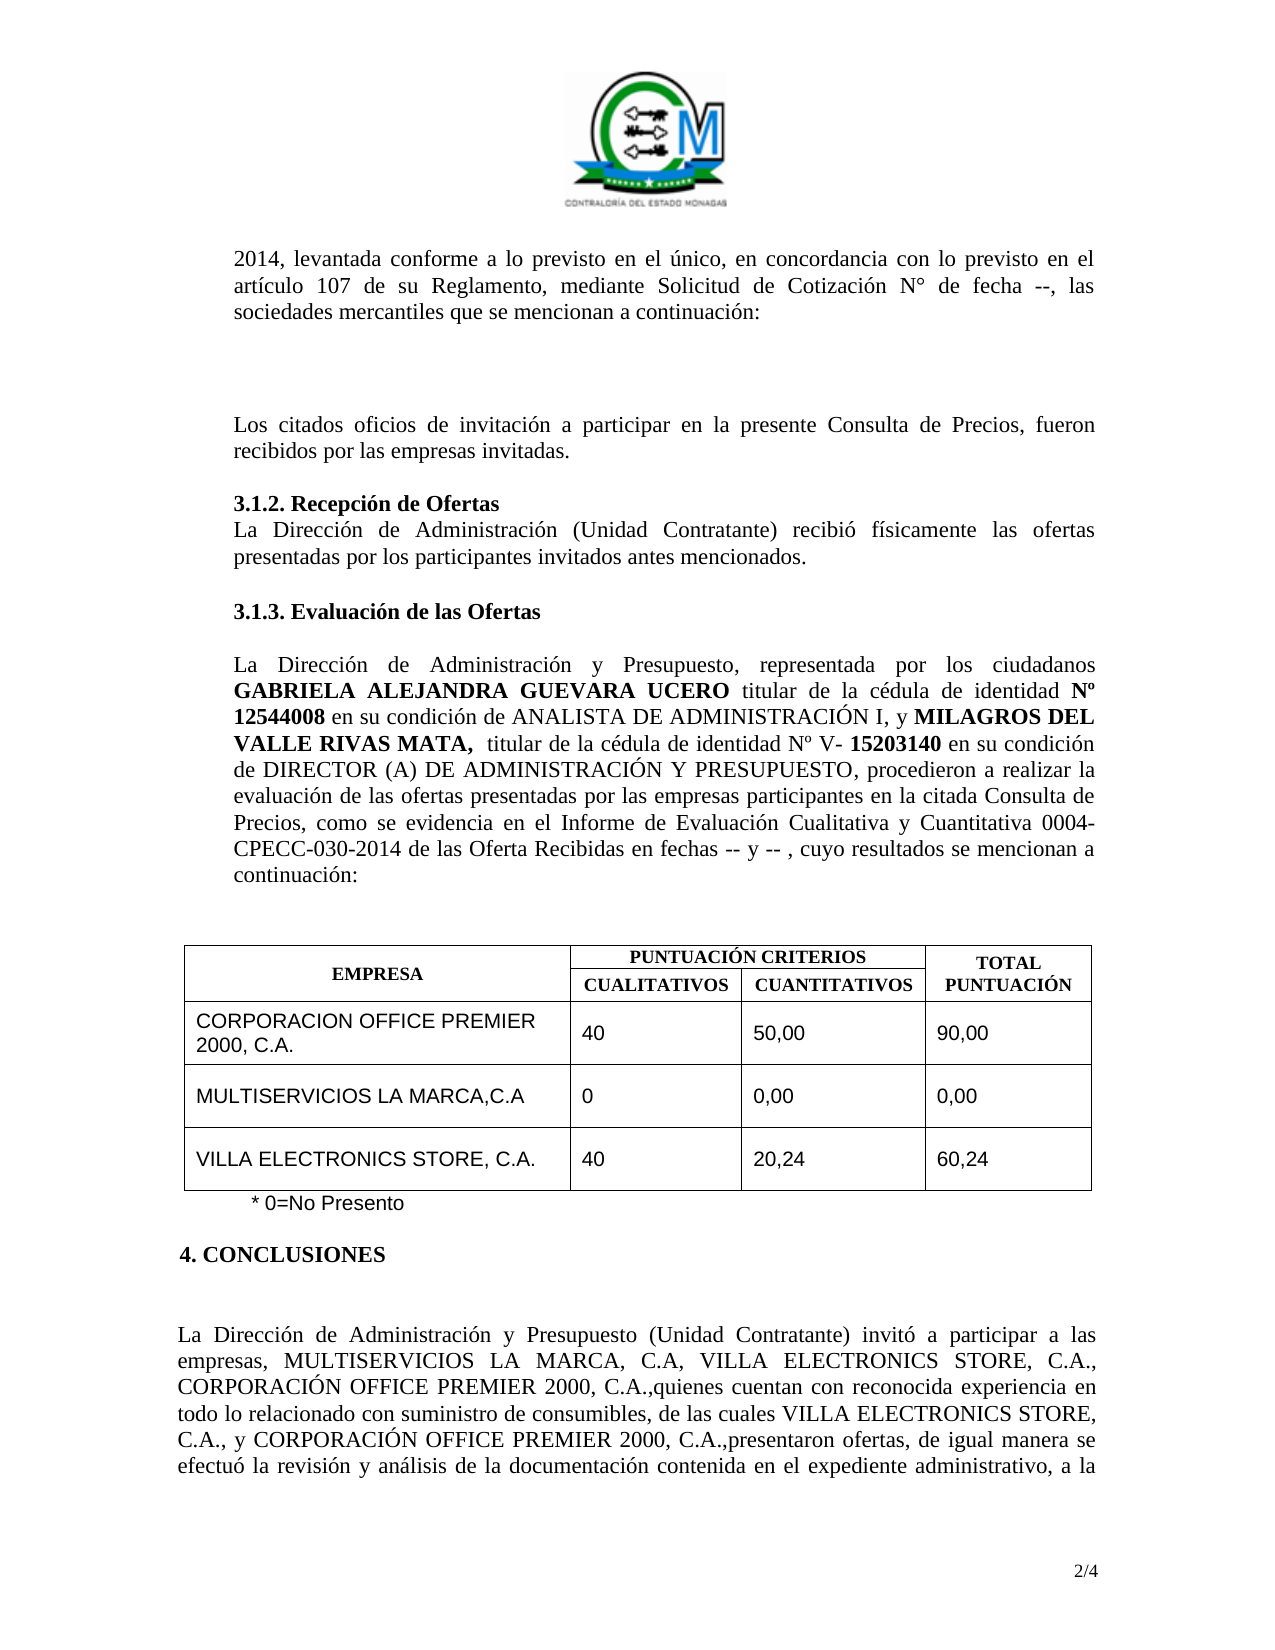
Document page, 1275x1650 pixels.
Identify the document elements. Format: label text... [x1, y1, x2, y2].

text 3.1.2. Recepción de Ofertas [233, 490, 1096, 516]
text 4. CONCLUSIONES [179, 1242, 1095, 1268]
text La Dirección de Administración (Unidad Contratante) recibió físicamente las ofertas presentadas por los participantes invitados antes mencionados. [233, 516, 1096, 569]
picture [562, 69, 730, 210]
table_cell CUALITATIVOS [571, 969, 741, 1001]
table_cell CORPORACION OFFICE PREMIER 2000, C.A. [185, 1002, 570, 1064]
table_cell MULTISERVICIOS LA MARCA,C.A [185, 1065, 570, 1127]
text La Dirección de Administración y Presupuesto, representada por los ciudadanos GABRIELA ALEJANDRA GUEVARA UCERO titular de la cédula de identidad Nº 12544008 en su condición de ANALISTA DE ADMINISTRACIÓN I, y MILAGROS DEL VALLE RIVAS MATA, titular de la cédula de identidad Nº V- 15203140 en su condición de DIRECTOR (A) DE ADMINISTRACIÓN Y PRESUPUESTO, procedieron a realizar la evaluación de las ofertas presentadas por las empresas participantes en la citada Consulta de Precios, como se evidencia en el Informe de Evaluación Cualitativa y Cuantitativa 0004-CPECC-030-2014 de las Oferta Recibidas en fechas -- y -- , cuyo resultados se mencionan a continuación: [233, 651, 1095, 888]
text La Dirección de Administración y Presupuesto (Unidad Contratante) invitó a participar a las empresas, MULTISERVICIOS LA MARCA, C.A, VILLA ELECTRONICS STORE, C.A., CORPORACIÓN OFFICE PREMIER 2000, C.A.,quienes cuentan con reconocida experiencia en todo lo relacionado con suministro de consumibles, de las cuales VILLA ELECTRONICS STORE, C.A., y CORPORACIÓN OFFICE PREMIER 2000, C.A.,presentaron ofertas, de igual manera se efectuó la revisión y análisis de la documentación contenida en el expediente administrativo, a la [177, 1294, 1098, 1479]
table_cell 40 [571, 1002, 741, 1064]
table_cell 50,00 [742, 1002, 925, 1064]
text * 0=No Presento [251, 1191, 1098, 1215]
text Los citados oficios de invitación a participar en la presente Consulta de Precios, fueron recibidos por las empresas invitadas. [233, 411, 1096, 464]
table_header TOTAL PUNTUACIÓN [926, 946, 1091, 1001]
table_cell CUANTITATIVOS [742, 969, 925, 1001]
table_cell 0 [571, 1065, 741, 1127]
table_header EMPRESA [185, 946, 570, 1001]
table_cell 0,00 [742, 1065, 925, 1127]
text 3.1.3. Evaluación de las Ofertas [233, 598, 1095, 624]
text 2014, levantada conforme a lo previsto en el único, en concordancia con lo previsto en el artículo 107 de su Reglamento, mediante Solicitud de Cotización N° de fecha --, las sociedades mercantiles que se mencionan a continuación: [233, 245, 1094, 324]
table_cell 90,00 [926, 1002, 1091, 1064]
table_header PUNTUACIÓN CRITERIOS [571, 946, 925, 968]
table_cell 60,24 [926, 1128, 1091, 1190]
table_cell 40 [571, 1128, 741, 1190]
table_cell VILLA ELECTRONICS STORE, C.A. [185, 1128, 570, 1190]
table_cell 0,00 [926, 1065, 1091, 1127]
table_cell 20,24 [742, 1128, 925, 1190]
